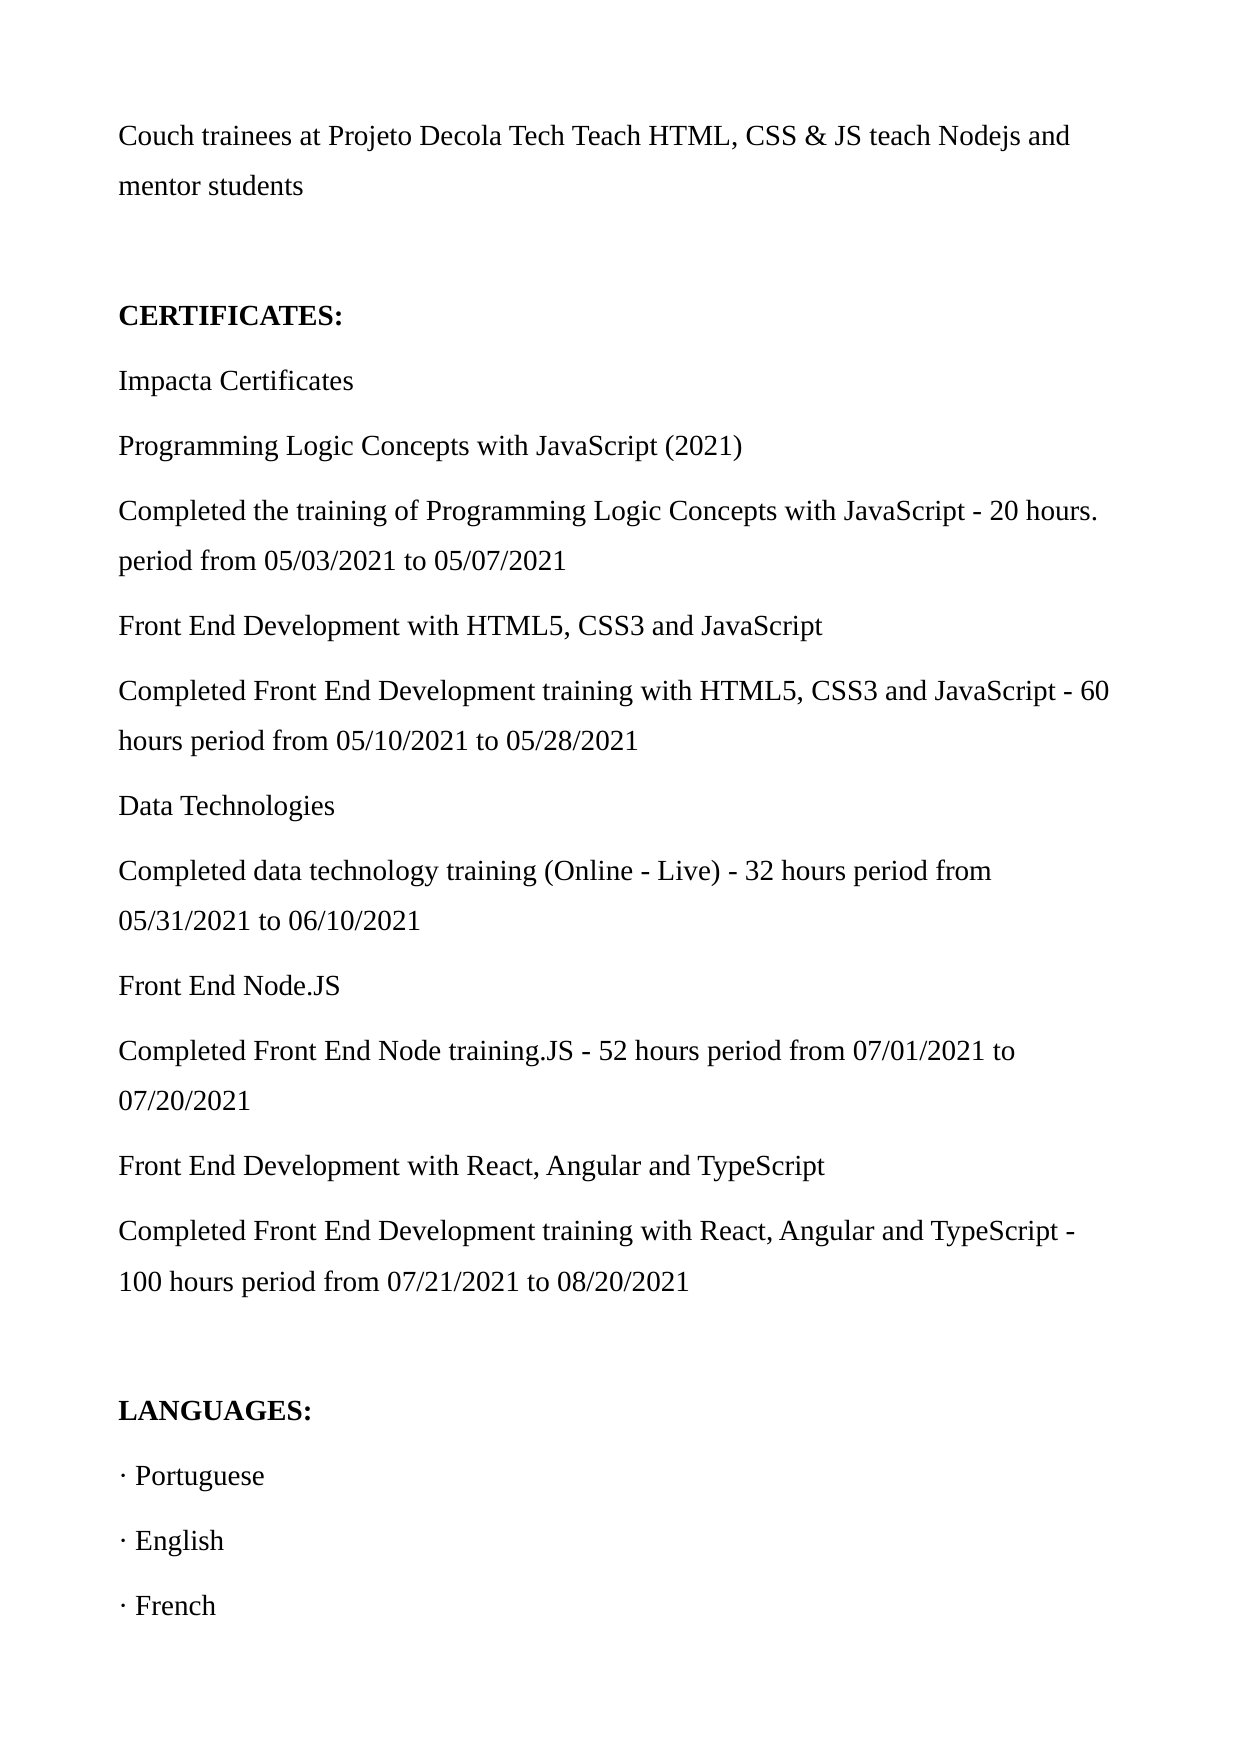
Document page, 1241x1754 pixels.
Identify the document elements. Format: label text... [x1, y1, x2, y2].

text Front End Development with HTML5, CSS3 and JavaScript [118, 608, 1122, 642]
text · English [118, 1523, 1122, 1557]
text LANGUAGES: [118, 1393, 1122, 1427]
text Data Technologies [118, 788, 1122, 822]
text Completed Front End Node training.JS - 52 hours period from 07/01/2021 to 07/20/2021 [118, 1033, 1122, 1117]
text · French [118, 1588, 1122, 1622]
text Front End Node.JS [118, 968, 1122, 1002]
text CERTIFICATES: [118, 298, 1122, 332]
text Impacta Certificates [118, 363, 1122, 397]
text Completed Front End Development training with HTML5, CSS3 and JavaScript - 60 hours period from 05/10/2021 to 05/28/2021 [118, 673, 1122, 757]
text Front End Development with React, Angular and TypeScript [118, 1148, 1122, 1182]
text · Portuguese [118, 1458, 1122, 1492]
text Completed data technology training (Online - Live) - 32 hours period from 05/31/2021 to 06/10/2021 [118, 853, 1122, 937]
text Completed the training of Programming Logic Concepts with JavaScript - 20 hours. period from 05/03/2021 to 05/07/2021 [118, 493, 1122, 577]
text Couch trainees at Projeto Decola Tech Teach HTML, CSS & JS teach Nodejs and mentor students [118, 118, 1122, 202]
text Programming Logic Concepts with JavaScript (2021) [118, 428, 1122, 462]
text Completed Front End Development training with React, Angular and TypeScript - 100 hours period from 07/21/2021 to 08/20/2021 [118, 1213, 1122, 1297]
